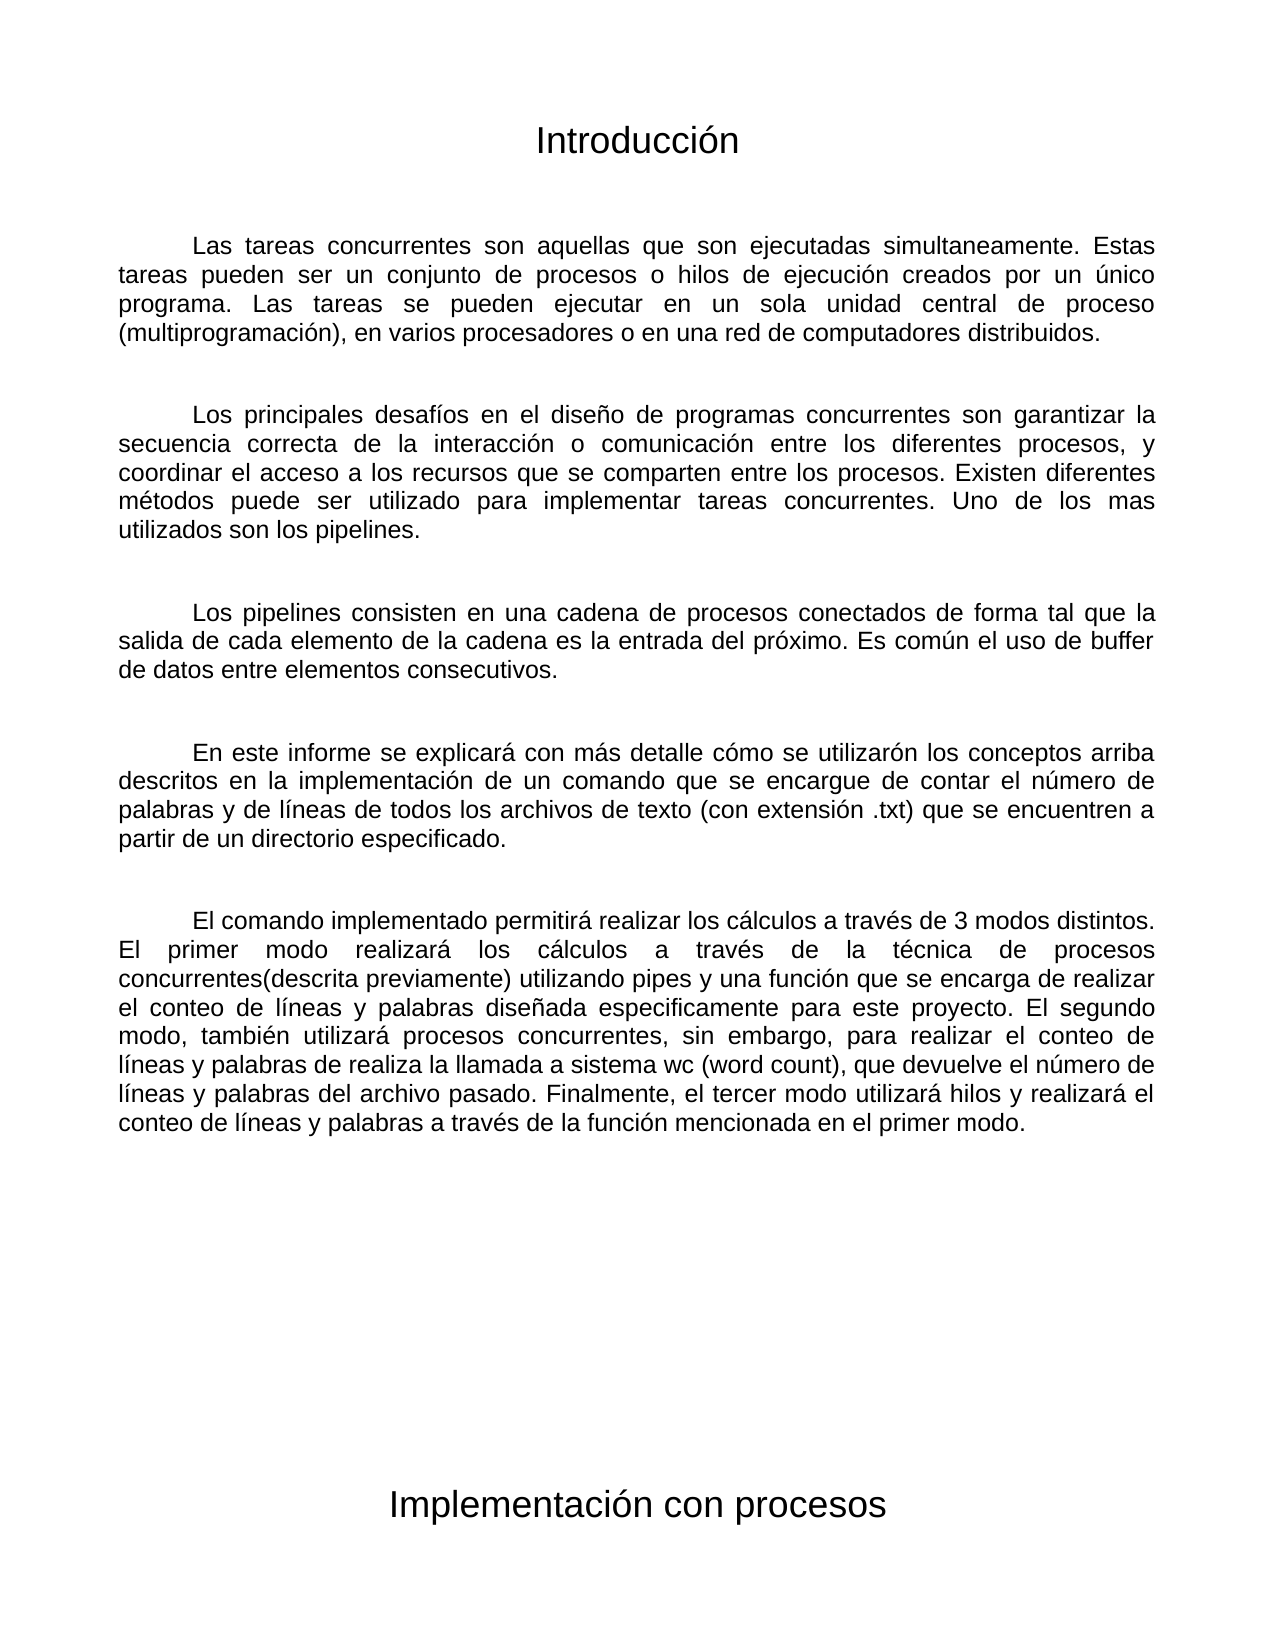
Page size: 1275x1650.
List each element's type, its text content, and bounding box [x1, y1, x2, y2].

text Introducción [118, 118, 1157, 161]
text Los principales desafíos en el diseño de programas concurrentes son garantizar la secuencia correcta de la interacción o comunicación entre los diferentes procesos, y coordinar el acceso a los recursos que se comparten entre los procesos. Existen diferentes métodos puede ser utilizado para implementar tareas concurrentes. Uno de los mas utilizados son los pipelines. [118, 400, 1157, 544]
text Los pipelines consisten en una cadena de procesos conectados de forma tal que la salida de cada elemento de la cadena es la entrada del próximo. Es común el uso de buffer de datos entre elementos consecutivos. [118, 597, 1157, 684]
text Las tareas concurrentes son aquellas que son ejecutadas simultaneamente. Estas tareas pueden ser un conjunto de procesos o hilos de ejecución creados por un único programa. Las tareas se pueden ejecutar en un sola unidad central de proceso (multiprogramación), en varios procesadores o en una red de computadores distribuidos. [118, 231, 1157, 346]
text En este informe se explicará con más detalle cómo se utilizarón los conceptos arriba descritos en la implementación de un comando que se encargue de contar el número de palabras y de líneas de todos los archivos de texto (con extensión .txt) que se encuentren a partir de un directorio especificado. [118, 737, 1157, 852]
text Implementación con procesos [118, 1482, 1157, 1526]
text El comando implementado permitirá realizar los cálculos a través de 3 modos distintos. El primer modo realizará los cálculos a través de la técnica de procesos concurrentes(descrita previamente) utilizando pipes y una función que se encarga de realizar el conteo de líneas y palabras diseñada especificamente para este proyecto. El segundo modo, también utilizará procesos concurrentes, sin embargo, para realizar el conteo de líneas y palabras de realiza la llamada a sistema wc (word count), que devuelve el número de líneas y palabras del archivo pasado. Finalmente, el tercer modo utilizará hilos y realizará el conteo de líneas y palabras a través de la función mencionada en el primer modo. [118, 906, 1157, 1136]
